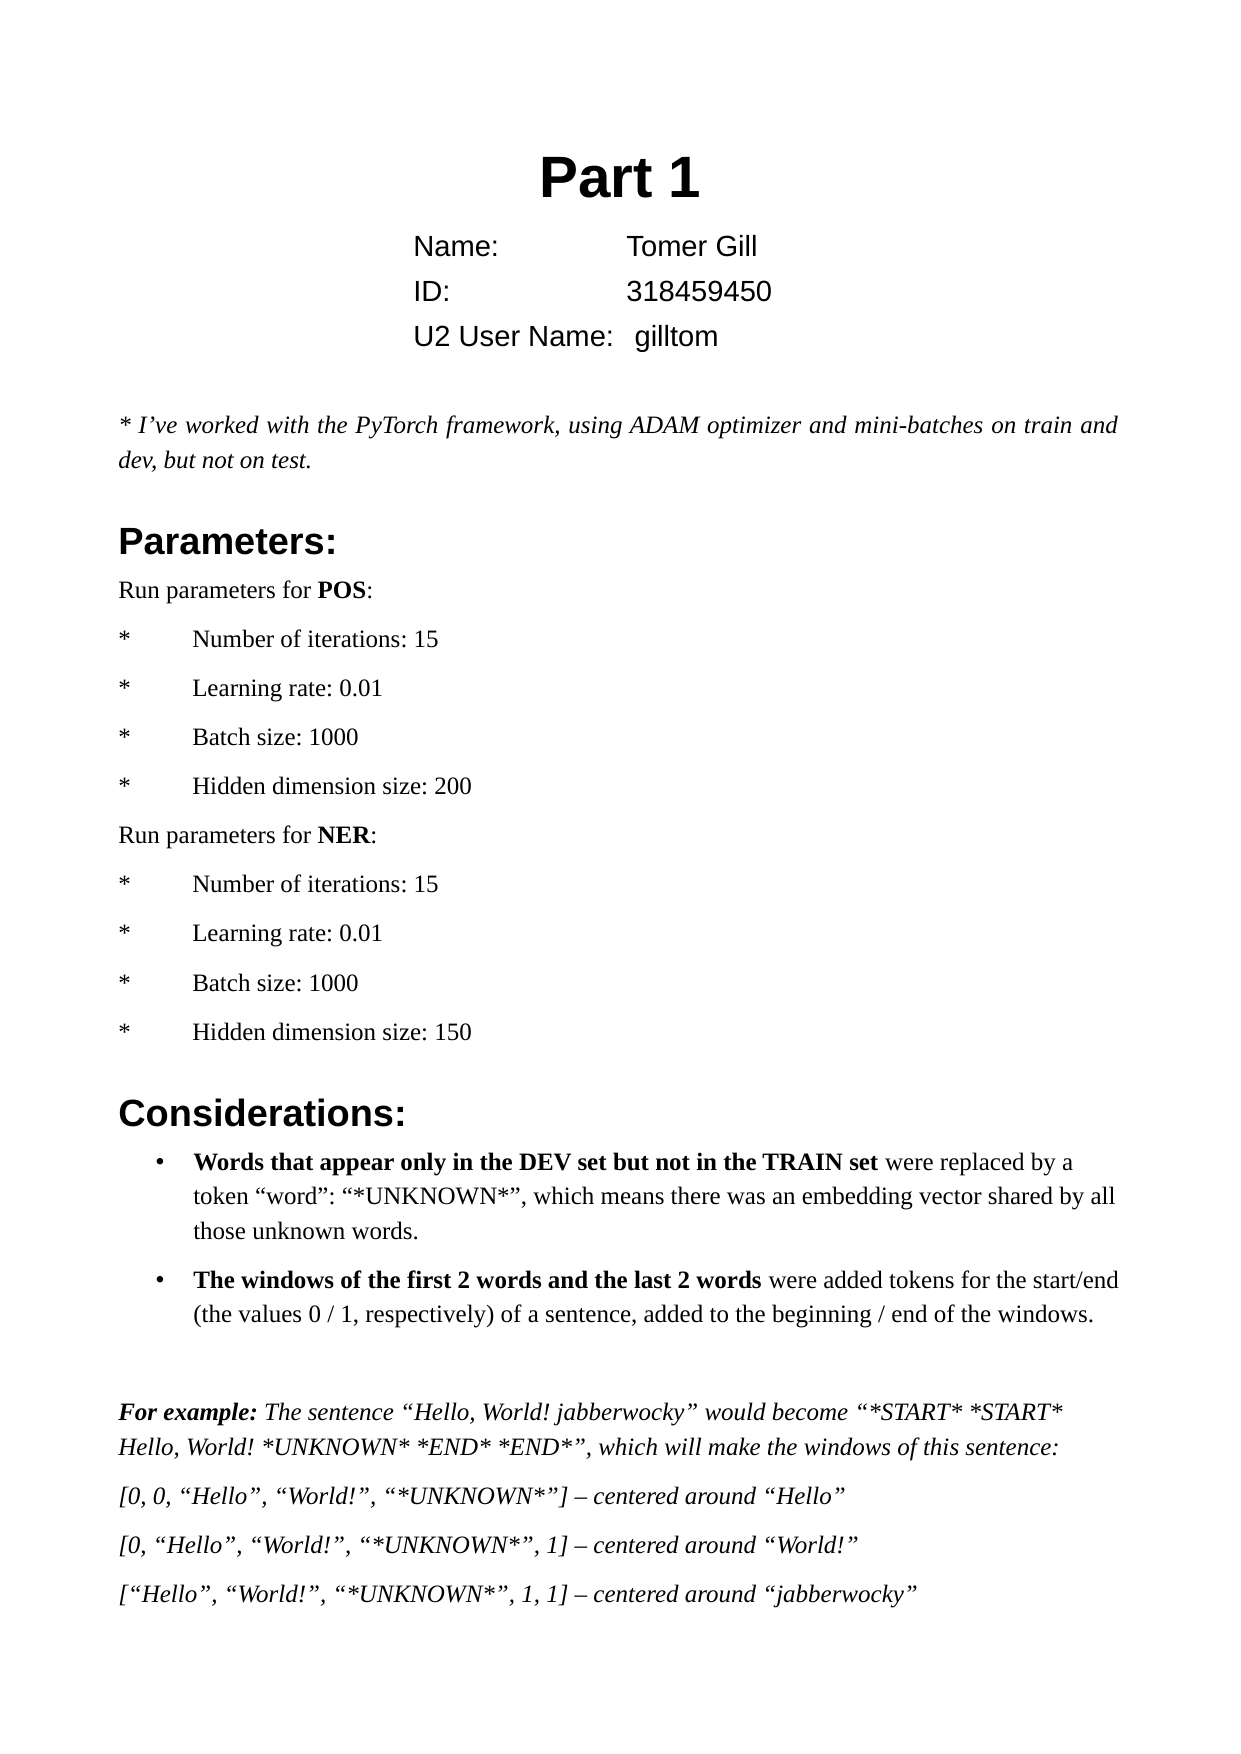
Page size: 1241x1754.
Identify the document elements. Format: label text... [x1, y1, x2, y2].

text * Learning rate: 0.01 [118, 918, 1122, 947]
text Run parameters for POS: [118, 575, 1122, 604]
table_header Name: [408, 224, 621, 268]
text * Number of iterations: 15 [118, 869, 1122, 898]
text [“Hello”, “World!”, “*UNKNOWN*”, 1, 1] – centered around “jabberwocky” [118, 1579, 1122, 1608]
text [0, “Hello”, “World!”, “*UNKNOWN*”, 1] – centered around “World!” [118, 1530, 1122, 1559]
table_cell 318459450 [622, 269, 782, 313]
text * Batch size: 1000 [118, 968, 1122, 996]
text * Learning rate: 0.01 [118, 673, 1122, 702]
text [0, 0, “Hello”, “World!”, “*UNKNOWN*”] – centered around “Hello” [118, 1481, 1122, 1510]
text Run parameters for NER: [118, 820, 1122, 849]
text * Hidden dimension size: 150 [118, 1017, 1122, 1045]
text For example: The sentence “Hello, World! jabberwocky” would become “*START* *START* Hello, World! *UNKNOWN* *END* *END*”, which will make the windows of this sentence: [118, 1397, 1122, 1461]
table_cell gilltom [622, 314, 782, 358]
title Part 1 [118, 143, 1122, 210]
table_cell ID: [408, 269, 621, 313]
subtitle Parameters: [118, 519, 1122, 563]
subtitle Considerations: [118, 1091, 1122, 1134]
text * Number of iterations: 15 [118, 624, 1122, 653]
text * Hidden dimension size: 200 [118, 771, 1122, 800]
table_header Tomer Gill [622, 224, 782, 268]
list Words that appear only in the DEV set but not in the TRAIN set were replaced by a token “word”: “*UNKNOWN*”, which means there was an embedding vector shared by all those unknown words. [156, 1147, 1122, 1244]
list The windows of the first 2 words and the last 2 words were added tokens for the start/end (the values 0 / 1, respectively) of a sentence, added to the beginning / end of the windows. [156, 1265, 1122, 1328]
text * I’ve worked with the PyTorch framework, using ADAM optimizer and mini-batches on train and dev, but not on test. [118, 410, 1122, 474]
text * Batch size: 1000 [118, 722, 1122, 751]
table_cell U2 User Name: [408, 314, 621, 358]
